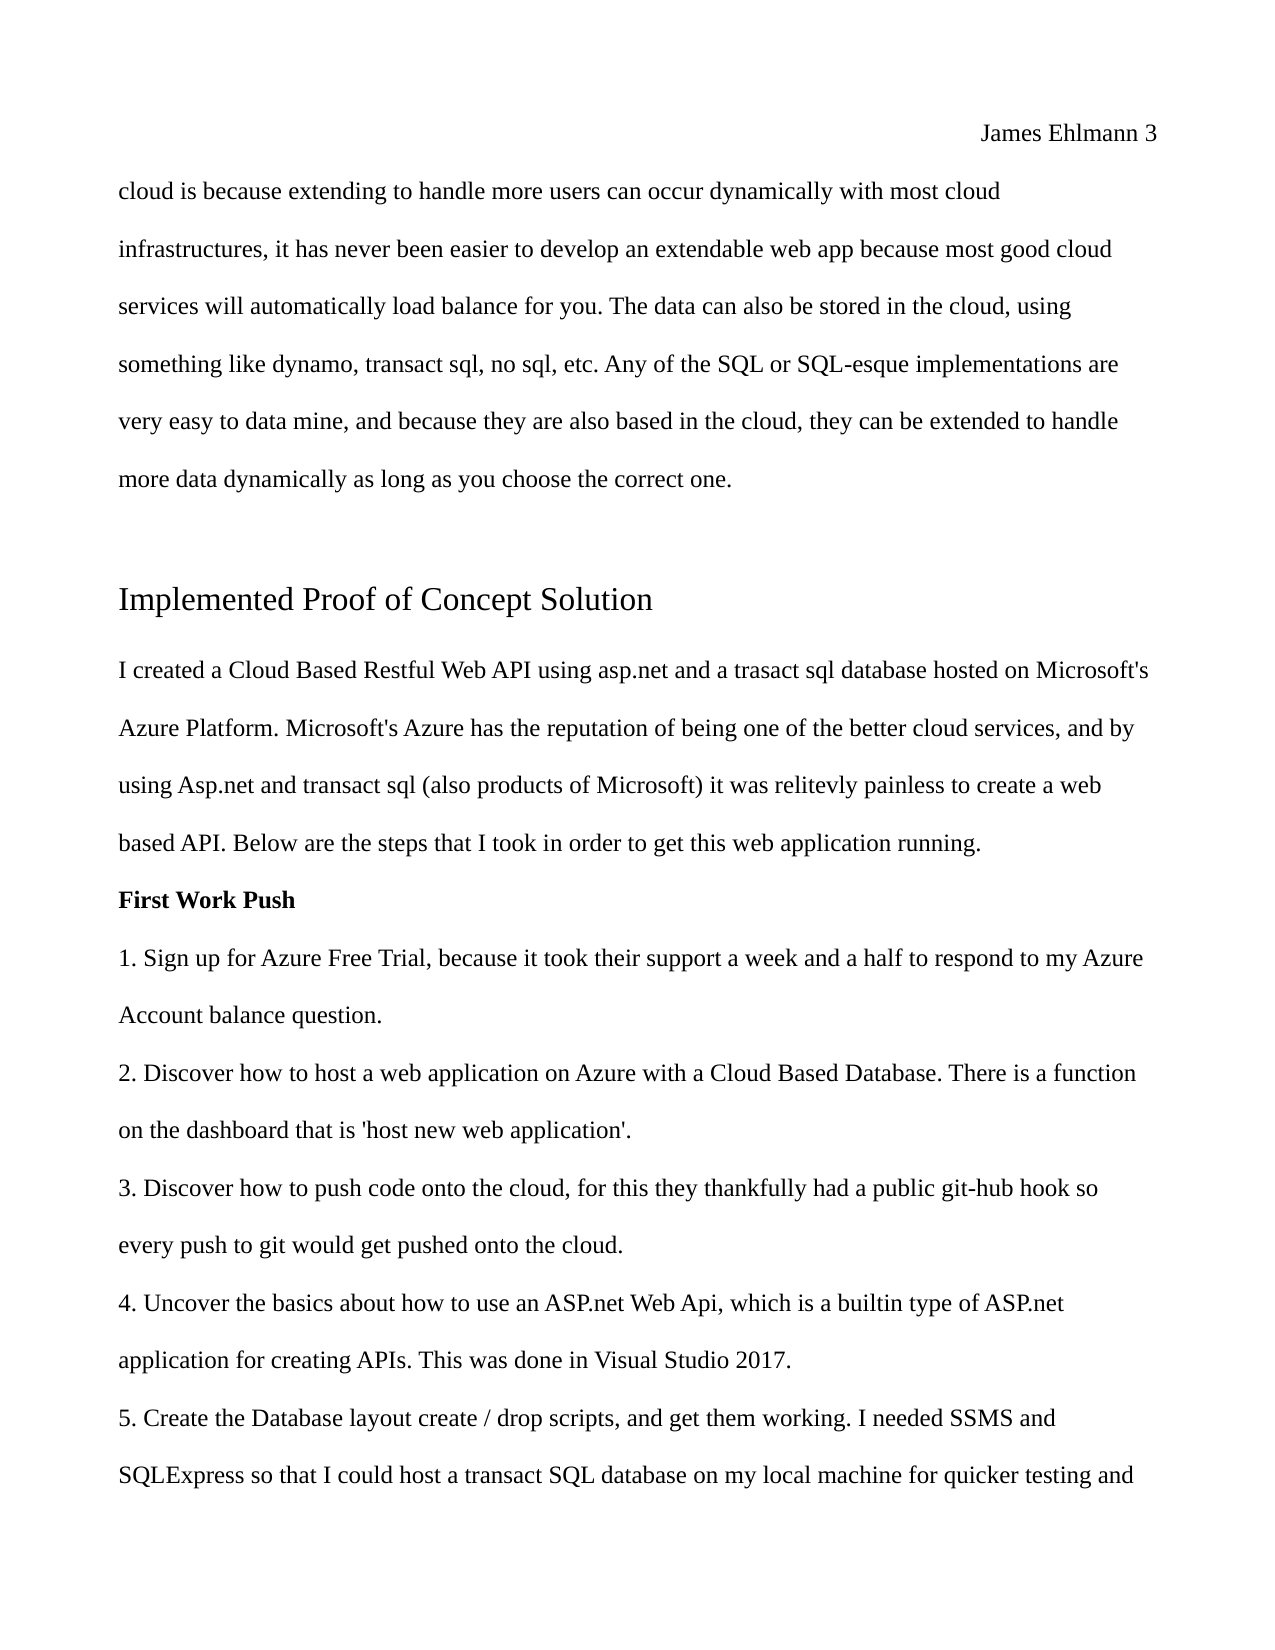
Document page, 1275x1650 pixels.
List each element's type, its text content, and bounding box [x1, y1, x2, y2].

text application for creating APIs. This was done in Visual Studio 2017. [118, 1346, 1157, 1374]
text I created a Cloud Based Restful Web API using asp.net and a trasact sql database hosted on Microsoft's Azure Platform. Microsoft's Azure has the reputation of being one of the better cloud services, and by using Asp.net and transact sql (also products of Microsoft) it was relitevly painless to create a web based API. Below are the steps that I took in order to get this web application running. [118, 656, 1157, 857]
text 3. Discover how to push code onto the cloud, for this they thankfully had a public git-hub hook so every push to git would get pushed onto the cloud. [118, 1173, 1157, 1259]
text 4. Uncover the basics about how to use an ASP.net Web Api, which is a builtin type of ASP.net [118, 1288, 1157, 1317]
text 5. Create the Database layout create / drop scripts, and get them working. I needed SSMS and SQLExpress so that I could host a transact SQL database on my local machine for quicker testing and [118, 1403, 1157, 1489]
text 2. Discover how to host a web application on Azure with a Cloud Based Database. There is a function on the dashboard that is 'host new web application'. [118, 1058, 1157, 1144]
text cloud is because extending to handle more users can occur dynamically with most cloud infrastructures, it has never been easier to develop an extendable web app because most good cloud services will automatically load balance for you. The data can also be stored in the cloud, using something like dynamo, transact sql, no sql, etc. Any of the SQL or SQL-esque implementations are very easy to data mine, and because they are also based in the cloud, they can be extended to handle more data dynamically as long as you choose the correct one. [118, 176, 1157, 493]
text Implemented Proof of Concept Solution [118, 579, 1157, 617]
text 1. Sign up for Azure Free Trial, because it took their support a week and a half to respond to my Azure Account balance question. [118, 943, 1157, 1029]
text First Work Push [118, 886, 1157, 914]
